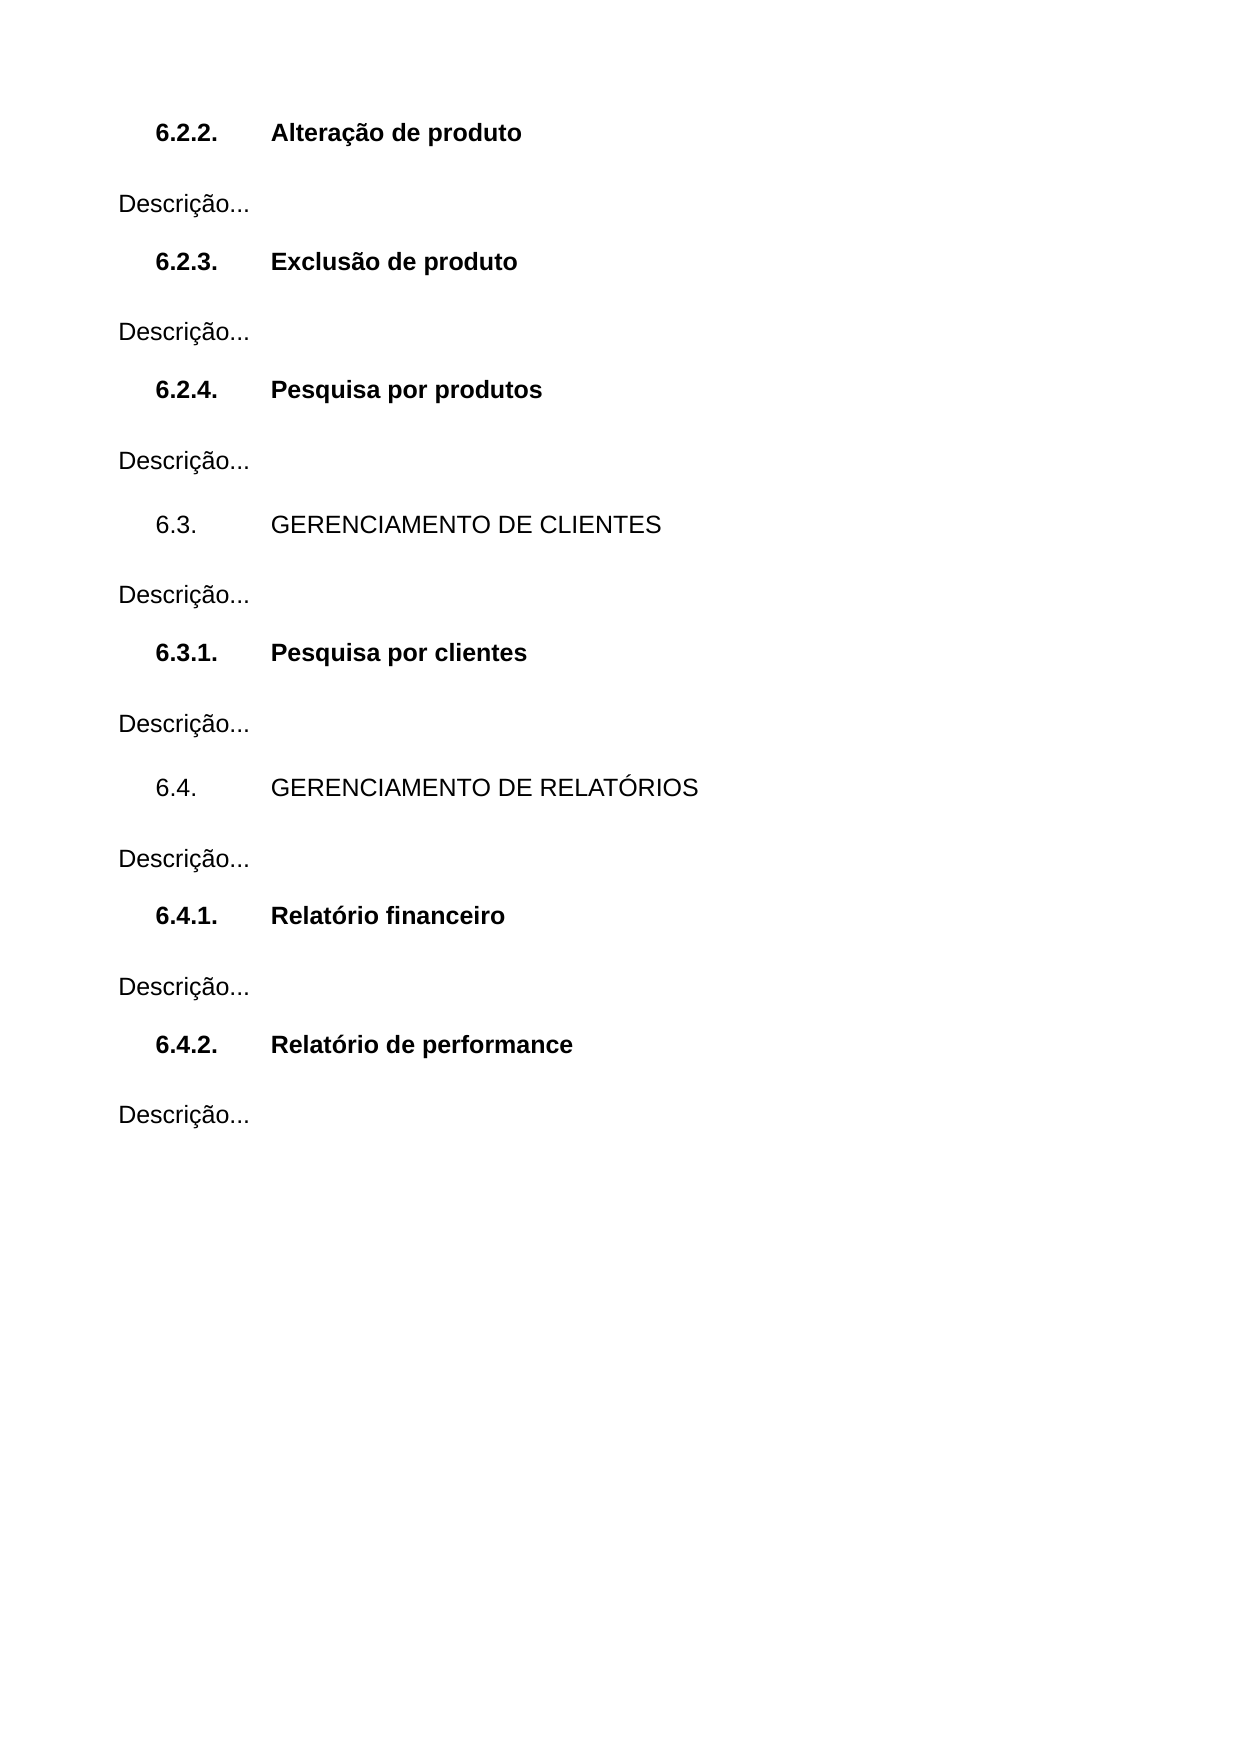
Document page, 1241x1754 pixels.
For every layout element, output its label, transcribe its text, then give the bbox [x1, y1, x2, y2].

subtitle Pesquisa por clientes [155, 638, 1122, 667]
subtitle GERENCIAMENTO DE Relatórios [155, 773, 1122, 802]
subtitle GERENCIAMENTO DE Clientes [155, 510, 1122, 538]
text Descrição... [118, 189, 1122, 218]
text Descrição... [118, 1100, 1122, 1129]
text Descrição... [118, 446, 1122, 474]
text Descrição... [118, 843, 1122, 872]
subtitle Relatório de performance [155, 1030, 1122, 1058]
subtitle Pesquisa por produtos [155, 375, 1122, 404]
text Descrição... [118, 972, 1122, 1001]
subtitle Relatório financeiro [155, 901, 1122, 930]
text Descrição... [118, 709, 1122, 738]
subtitle Exclusão de produto [155, 247, 1122, 275]
subtitle Alteração de produto [155, 118, 1122, 147]
text Descrição... [118, 317, 1122, 346]
text Descrição... [118, 580, 1122, 609]
